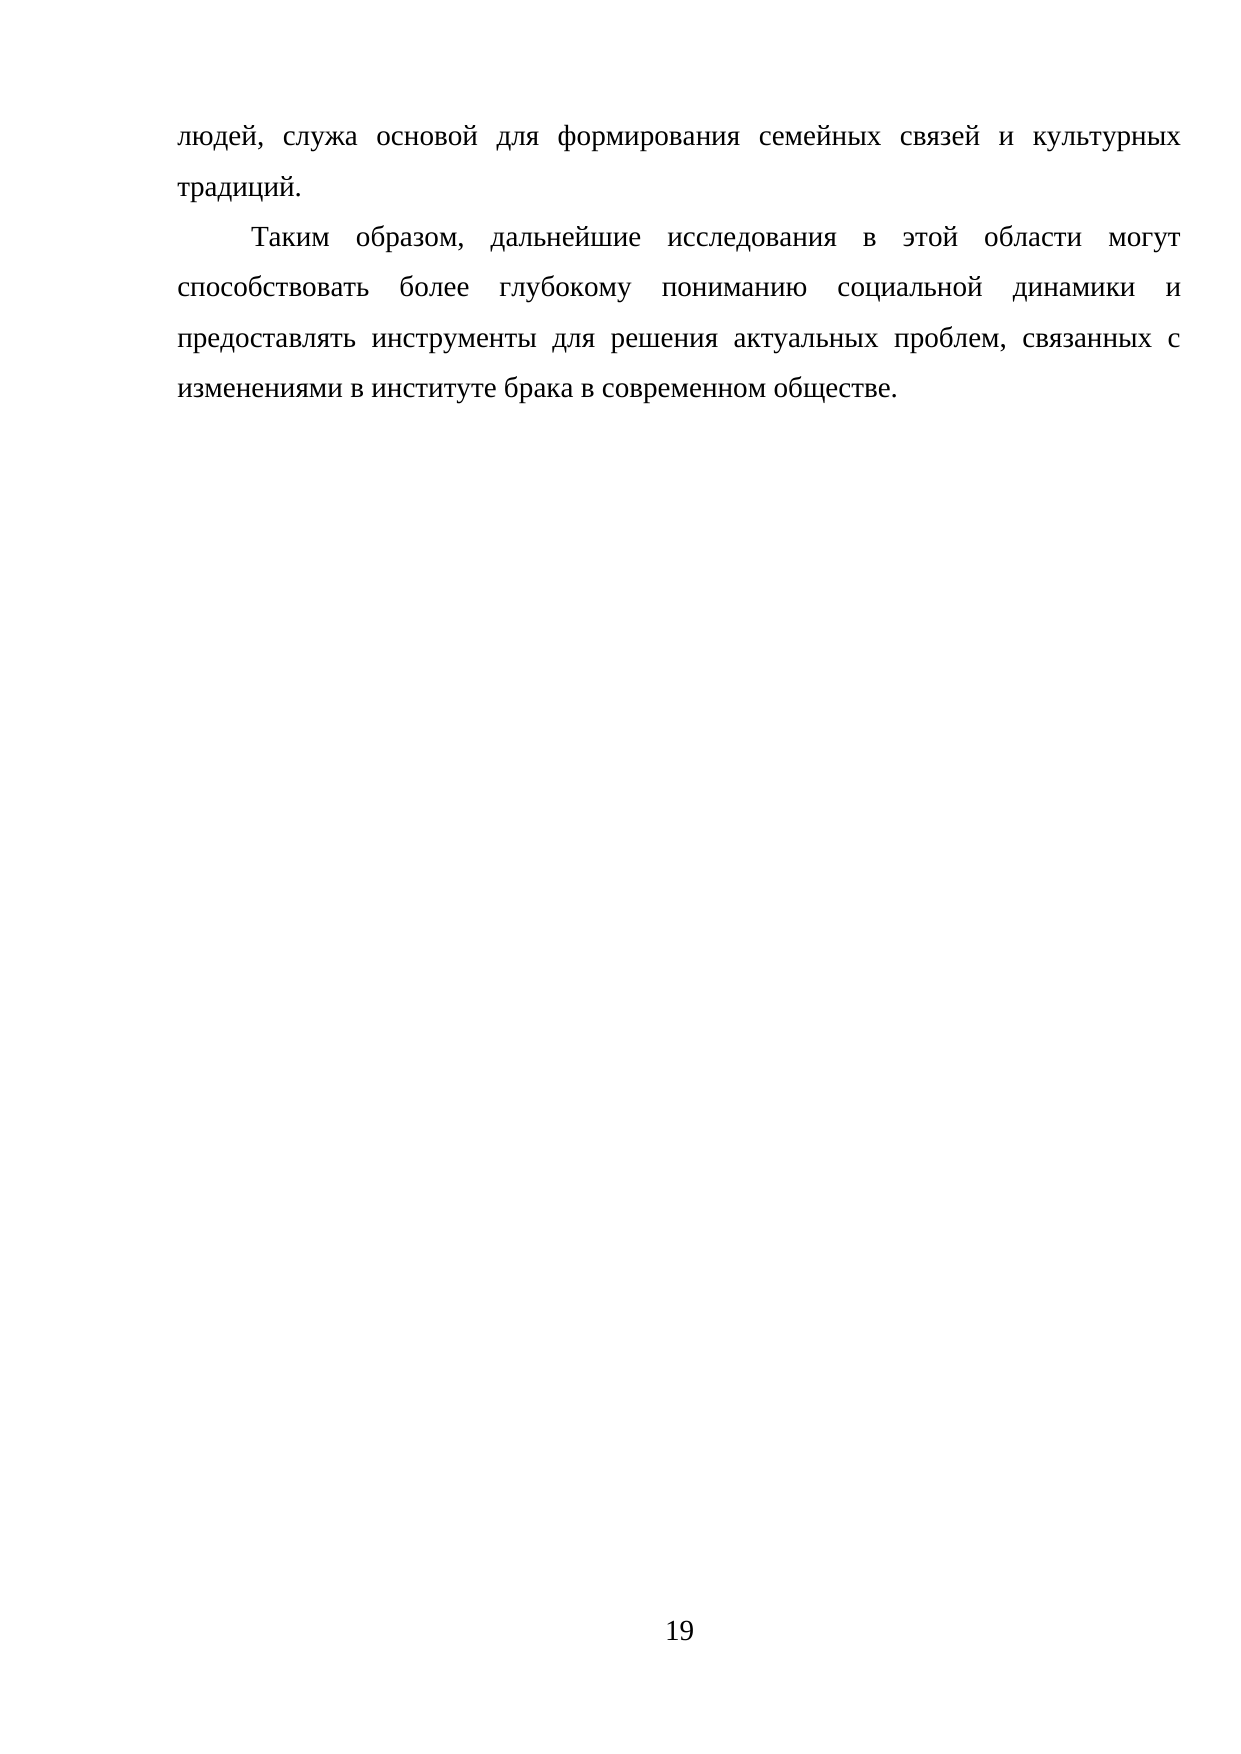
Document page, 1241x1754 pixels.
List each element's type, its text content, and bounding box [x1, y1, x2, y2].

text людей, служа основой для формирования семейных связей и культурных традиций. [177, 118, 1182, 202]
text Таким образом, дальнейшие исследования в этой области могут способствовать более глубокому пониманию социальной динамики и предоставлять инструменты для решения актуальных проблем, связанных с изменениями в институте брака в современном обществе. [177, 219, 1182, 404]
